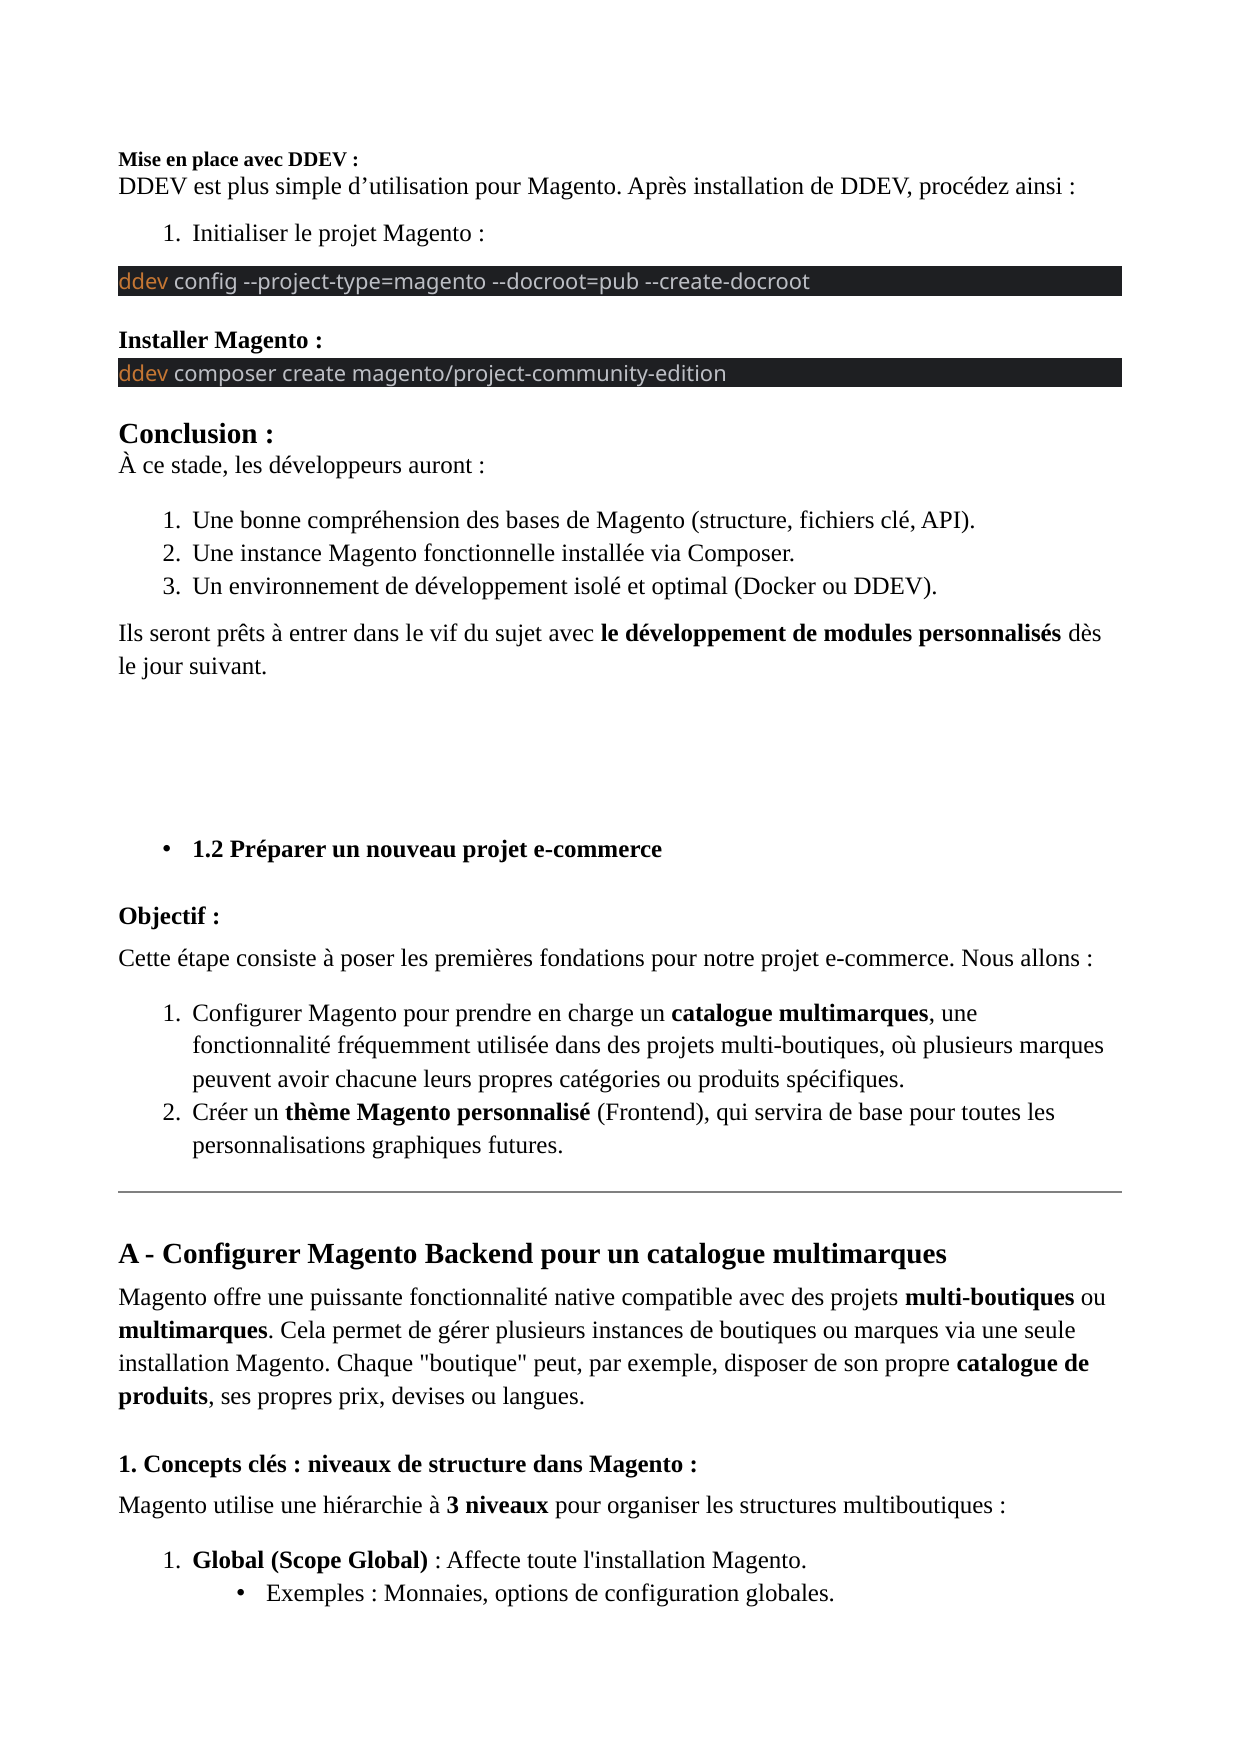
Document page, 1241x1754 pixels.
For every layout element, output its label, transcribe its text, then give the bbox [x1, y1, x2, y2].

subtitle Conclusion : [118, 416, 1122, 450]
subtitle Objectif : [118, 901, 1122, 930]
text À ce stade, les développeurs auront : [118, 450, 1122, 478]
list Créer un thème Magento personnalisé (Frontend), qui servira de base pour toutes les personnalisations graphiques futures. [162, 1097, 1122, 1158]
list Une instance Magento fonctionnelle installée via Composer. [162, 538, 1122, 566]
list Une bonne compréhension des bases de Magento (structure, fichiers clé, API). [162, 505, 1122, 533]
text Cette étape consiste à poser les premières fondations pour notre projet e-commerce. Nous allons : [118, 943, 1122, 971]
text Ils seront prêts à entrer dans le vif du sujet avec le développement de modules personnalisés dès le jour suivant. [118, 618, 1122, 680]
list Exemples : Monnaies, options de configuration globales. [236, 1578, 1122, 1607]
text Magento utilise une hiérarchie à 3 niveaux pour organiser les structures multiboutiques : [118, 1490, 1122, 1519]
subtitle Mise en place avec DDEV : [118, 147, 1122, 171]
list Global (Scope Global) : Affecte toute l'installation Magento. [162, 1545, 1122, 1573]
text ddev composer create magento/project-community-edition [118, 358, 1122, 387]
text Installer Magento : [118, 325, 1122, 353]
list Configurer Magento pour prendre en charge un catalogue multimarques, une fonctionnalité fréquemment utilisée dans des projets multi-boutiques, où plusieurs marques peuvent avoir chacune leurs propres catégories ou produits spécifiques. [162, 998, 1122, 1092]
list Initialiser le projet Magento : [162, 218, 1122, 247]
subtitle 1. Concepts clés : niveaux de structure dans Magento : [118, 1449, 1122, 1477]
text ddev config --project-type=magento --docroot=pub --create-docroot [118, 266, 1122, 296]
text Magento offre une puissante fonctionnalité native compatible avec des projets multi-boutiques ou multimarques. Cela permet de gérer plusieurs instances de boutiques ou marques via une seule installation Magento. Chaque "boutique" peut, par exemple, disposer de son propre catalogue de produits, ses propres prix, devises ou langues. [118, 1282, 1122, 1410]
list 1.2 Préparer un nouveau projet e-commerce [162, 834, 1122, 863]
text DDEV est plus simple d’utilisation pour Magento. Après installation de DDEV, procédez ainsi : [118, 171, 1122, 200]
subtitle A - Configurer Magento Backend pour un catalogue multimarques [118, 1236, 1122, 1270]
list Un environnement de développement isolé et optimal (Docker ou DDEV). [162, 571, 1122, 599]
